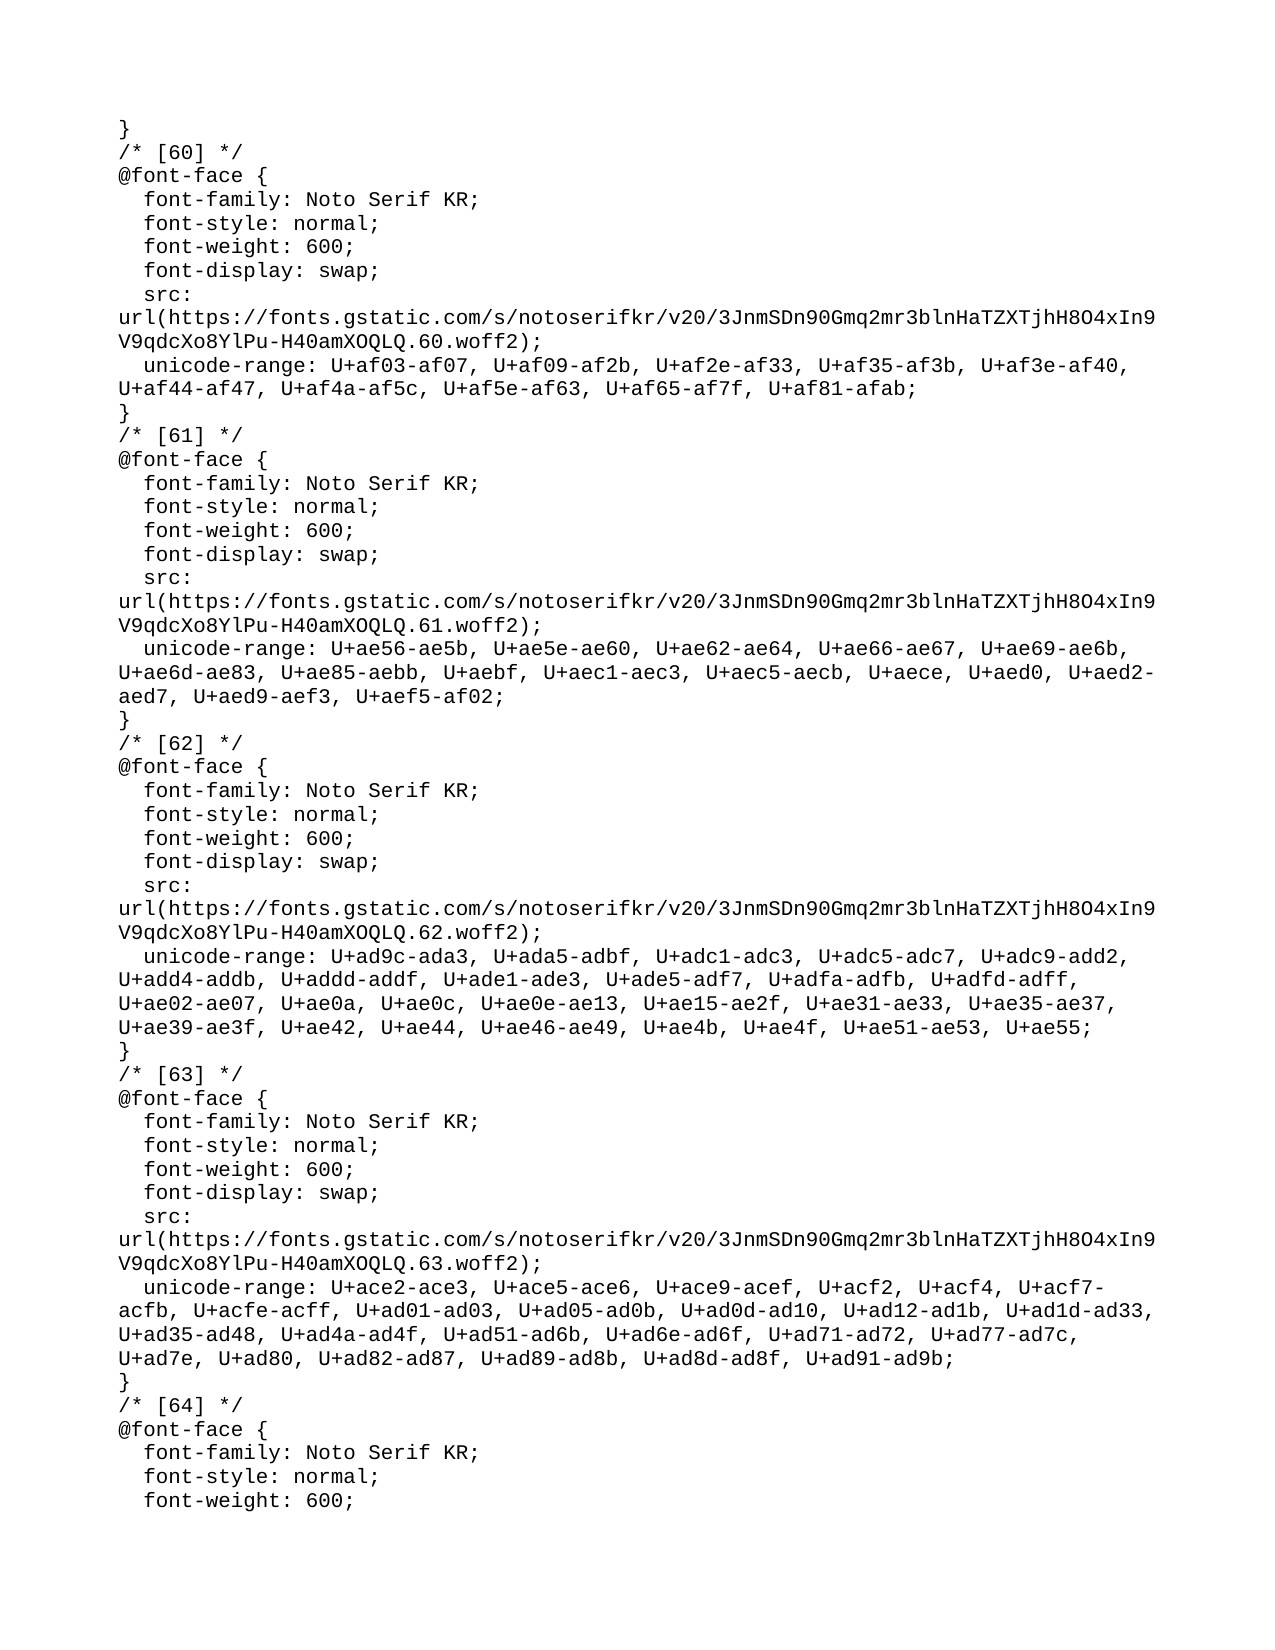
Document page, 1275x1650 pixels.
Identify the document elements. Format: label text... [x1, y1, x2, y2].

text @font-face { [118, 165, 1157, 189]
text unicode-range: U+ad9c-ada3, U+ada5-adbf, U+adc1-adc3, U+adc5-adc7, U+adc9-add2, U+add4-addb, U+addd-addf, U+ade1-ade3, U+ade5-adf7, U+adfa-adfb, U+adfd-adff, U+ae02-ae07, U+ae0a, U+ae0c, U+ae0e-ae13, U+ae15-ae2f, U+ae31-ae33, U+ae35-ae37, U+ae39-ae3f, U+ae42, U+ae44, U+ae46-ae49, U+ae4b, U+ae4f, U+ae51-ae53, U+ae55; [118, 946, 1157, 1040]
text font-weight: 600; [118, 1489, 1157, 1513]
text font-style: normal; [118, 804, 1157, 827]
text src: url(https://fonts.gstatic.com/s/notoserifkr/v20/3JnmSDn90Gmq2mr3blnHaTZXTjhH8O4xIn9V9qdcXo8YlPu-H40amXOQLQ.62.woff2); [118, 875, 1157, 946]
text } [118, 402, 1157, 426]
text font-style: normal; [118, 1135, 1157, 1158]
text @font-face { [118, 1419, 1157, 1442]
text @font-face { [118, 1088, 1157, 1111]
text } [118, 118, 1157, 142]
text src: url(https://fonts.gstatic.com/s/notoserifkr/v20/3JnmSDn90Gmq2mr3blnHaTZXTjhH8O4xIn9V9qdcXo8YlPu-H40amXOQLQ.63.woff2); [118, 1206, 1157, 1277]
text @font-face { [118, 757, 1157, 780]
text } [118, 709, 1157, 733]
text font-family: Noto Serif KR; [118, 780, 1157, 804]
text unicode-range: U+af03-af07, U+af09-af2b, U+af2e-af33, U+af35-af3b, U+af3e-af40, U+af44-af47, U+af4a-af5c, U+af5e-af63, U+af65-af7f, U+af81-afab; [118, 354, 1157, 402]
text font-display: swap; [118, 260, 1157, 284]
text font-weight: 600; [118, 520, 1157, 544]
text /* [61] */ [118, 426, 1157, 449]
text } [118, 1371, 1157, 1395]
text font-weight: 600; [118, 236, 1157, 260]
text font-family: Noto Serif KR; [118, 473, 1157, 496]
text /* [60] */ [118, 142, 1157, 165]
text font-display: swap; [118, 851, 1157, 875]
text font-family: Noto Serif KR; [118, 1442, 1157, 1466]
text @font-face { [118, 449, 1157, 473]
text src: url(https://fonts.gstatic.com/s/notoserifkr/v20/3JnmSDn90Gmq2mr3blnHaTZXTjhH8O4xIn9V9qdcXo8YlPu-H40amXOQLQ.61.woff2); [118, 567, 1157, 638]
text font-style: normal; [118, 213, 1157, 236]
text font-display: swap; [118, 544, 1157, 567]
text font-family: Noto Serif KR; [118, 189, 1157, 213]
text /* [63] */ [118, 1064, 1157, 1088]
text } [118, 1040, 1157, 1064]
text unicode-range: U+ae56-ae5b, U+ae5e-ae60, U+ae62-ae64, U+ae66-ae67, U+ae69-ae6b, U+ae6d-ae83, U+ae85-aebb, U+aebf, U+aec1-aec3, U+aec5-aecb, U+aece, U+aed0, U+aed2-aed7, U+aed9-aef3, U+aef5-af02; [118, 638, 1157, 709]
text font-weight: 600; [118, 1158, 1157, 1182]
text unicode-range: U+ace2-ace3, U+ace5-ace6, U+ace9-acef, U+acf2, U+acf4, U+acf7-acfb, U+acfe-acff, U+ad01-ad03, U+ad05-ad0b, U+ad0d-ad10, U+ad12-ad1b, U+ad1d-ad33, U+ad35-ad48, U+ad4a-ad4f, U+ad51-ad6b, U+ad6e-ad6f, U+ad71-ad72, U+ad77-ad7c, U+ad7e, U+ad80, U+ad82-ad87, U+ad89-ad8b, U+ad8d-ad8f, U+ad91-ad9b; [118, 1277, 1157, 1371]
text /* [62] */ [118, 733, 1157, 757]
text font-style: normal; [118, 496, 1157, 520]
text /* [64] */ [118, 1395, 1157, 1419]
text font-style: normal; [118, 1466, 1157, 1489]
text font-family: Noto Serif KR; [118, 1111, 1157, 1135]
text font-display: swap; [118, 1182, 1157, 1206]
text src: url(https://fonts.gstatic.com/s/notoserifkr/v20/3JnmSDn90Gmq2mr3blnHaTZXTjhH8O4xIn9V9qdcXo8YlPu-H40amXOQLQ.60.woff2); [118, 284, 1157, 354]
text font-weight: 600; [118, 827, 1157, 851]
